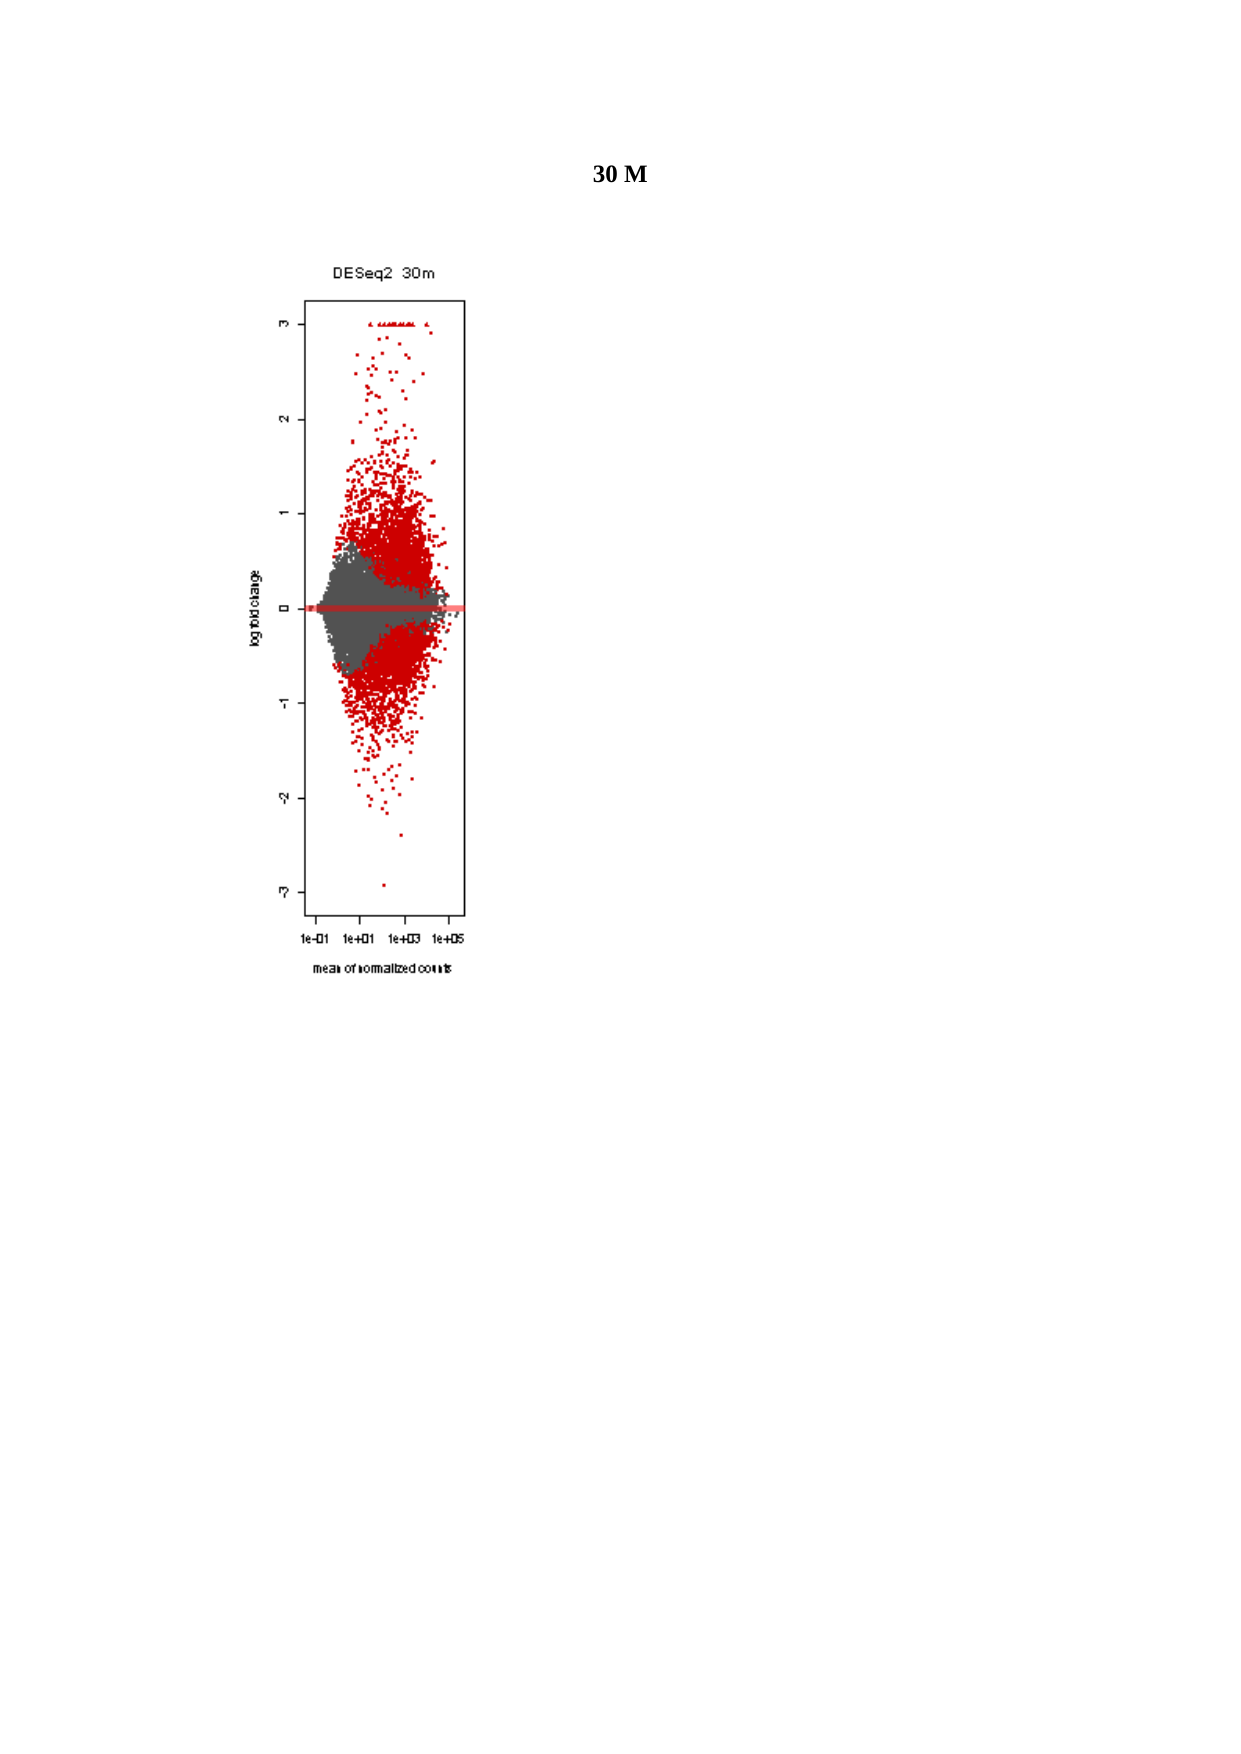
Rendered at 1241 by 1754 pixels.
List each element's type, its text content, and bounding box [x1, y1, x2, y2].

picture [245, 241, 995, 992]
text 30 M [118, 159, 1122, 188]
